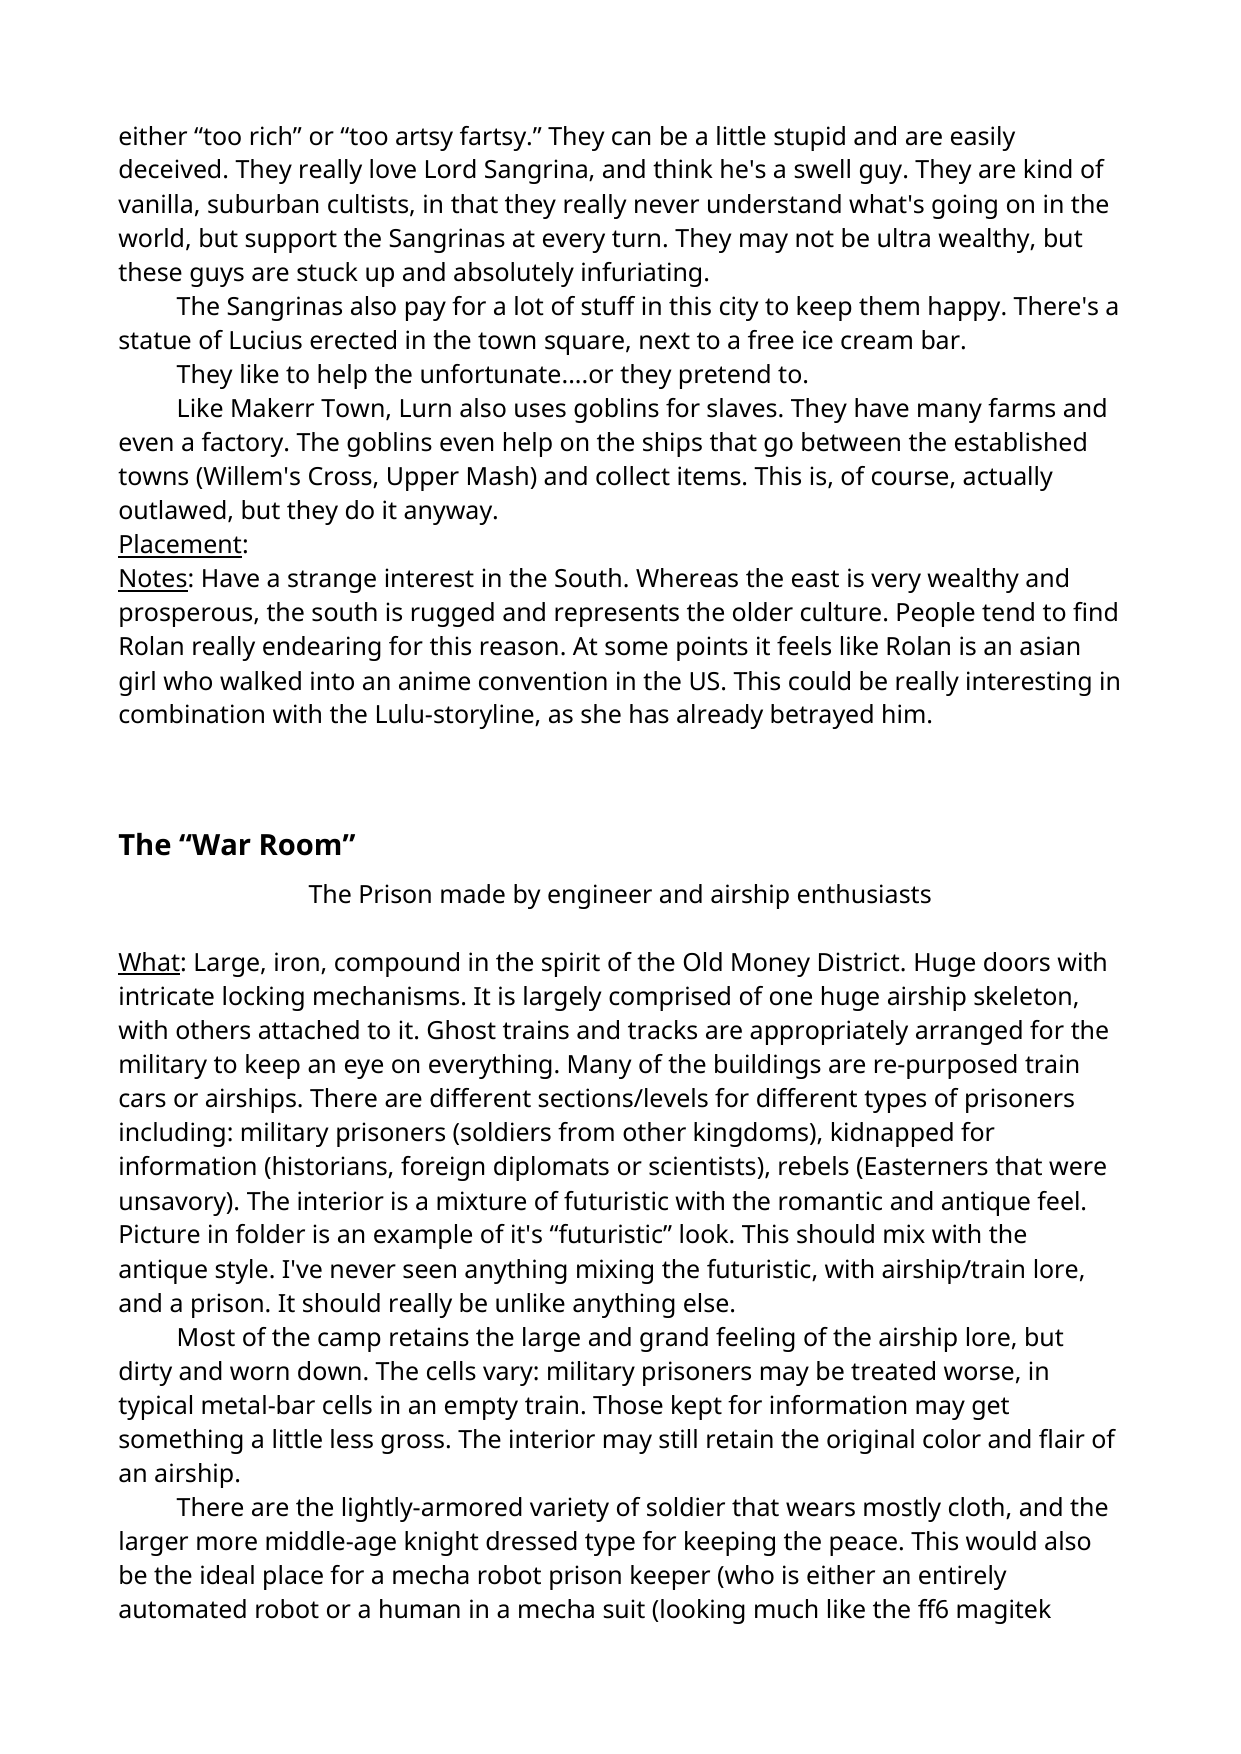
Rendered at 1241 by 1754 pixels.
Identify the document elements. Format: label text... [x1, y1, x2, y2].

text There are the lightly-armored variety of soldier that wears mostly cloth, and the larger more middle-age knight dressed type for keeping the peace. This would also be the ideal place for a mecha robot prison keeper (who is either an entirely automated robot or a human in a mecha suit (looking much like the ff6 magitek [118, 1490, 1122, 1626]
text Notes: Have a strange interest in the South. Whereas the east is very wealthy and prosperous, the south is rugged and represents the older culture. People tend to find Rolan really endearing for this reason. At some points it feels like Rolan is an asian girl who walked into an anime convention in the US. This could be really interesting in combination with the Lulu-storyline, as she has already betrayed him. [118, 561, 1122, 731]
text The “War Room” [118, 824, 1122, 864]
text Most of the camp retains the large and grand feeling of the airship lore, but dirty and worn down. The cells vary: military prisoners may be treated worse, in typical metal-bar cells in an empty train. Those kept for information may get something a little less gross. The interior may still retain the original color and flair of an airship. [118, 1319, 1122, 1490]
text They like to help the unfortunate....or they pretend to. [118, 357, 1122, 391]
text The Prison made by engineer and airship enthusiasts [118, 877, 1122, 911]
text Like Makerr Town, Lurn also uses goblins for slaves. They have many farms and even a factory. The goblins even help on the ships that go between the established towns (Willem's Cross, Upper Mash) and collect items. This is, of course, actually outlawed, but they do it anyway. [118, 391, 1122, 527]
text The Sangrinas also pay for a lot of stuff in this city to keep them happy. There's a statue of Lucius erected in the town square, next to a free ice cream bar. [118, 288, 1122, 357]
text Placement: [118, 527, 1122, 561]
text What: Large, iron, compound in the spirit of the Old Money District. Huge doors with intricate locking mechanisms. It is largely comprised of one huge airship skeleton, with others attached to it. Ghost trains and tracks are appropriately arranged for the military to keep an eye on everything. Many of the buildings are re-purposed train cars or airships. There are different sections/levels for different types of prisoners including: military prisoners (soldiers from other kingdoms), kidnapped for information (historians, foreign diplomats or scientists), rebels (Easterners that were unsavory). The interior is a mixture of futuristic with the romantic and antique feel. Picture in folder is an example of it's “futuristic” look. This should mix with the antique style. I've never seen anything mixing the futuristic, with airship/train lore, and a prison. It should really be unlike anything else. [118, 945, 1122, 1319]
text either “too rich” or “too artsy fartsy.” They can be a little stupid and are easily deceived. They really love Lord Sangrina, and think he's a swell guy. They are kind of vanilla, suburban cultists, in that they really never understand what's going on in the world, but support the Sangrinas at every turn. They may not be ultra wealthy, but these guys are stuck up and absolutely infuriating. [118, 118, 1122, 288]
